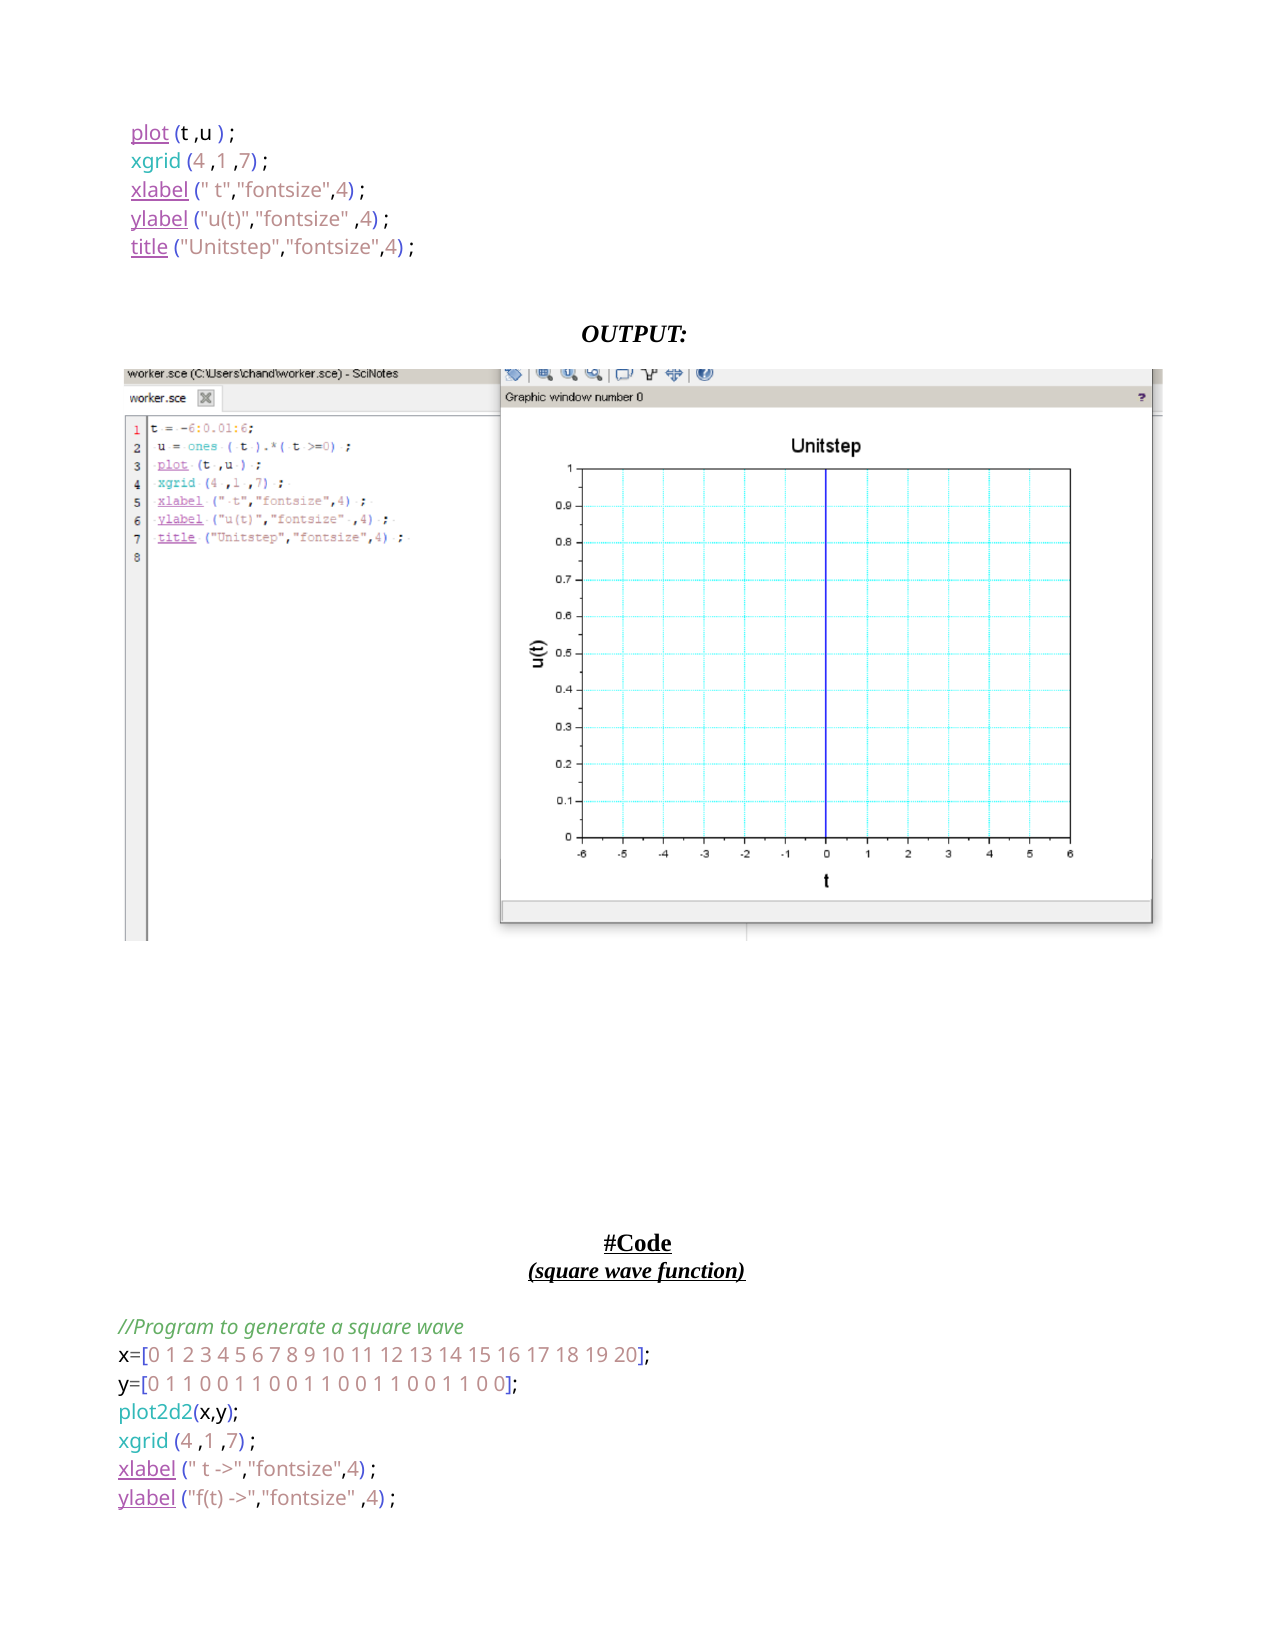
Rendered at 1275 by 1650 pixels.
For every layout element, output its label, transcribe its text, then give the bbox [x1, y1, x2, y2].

text y=[0 1 1 0 0 1 1 0 0 1 1 0 0 1 1 0 0 1 1 0 0]; [118, 1369, 1157, 1397]
text OUTPUT: [118, 319, 1157, 348]
text plot (t ,u ) ; [118, 118, 1157, 147]
text title ("Unitstep","fontsize",4) ; [118, 232, 1157, 261]
text //Program to generate a square wave [118, 1312, 1157, 1340]
text ylabel ("f(t) ->","fontsize" ,4) ; [118, 1483, 1157, 1511]
text xlabel (" t","fontsize",4) ; [118, 175, 1157, 204]
text x=[0 1 2 3 4 5 6 7 8 9 10 11 12 13 14 15 16 17 18 19 20]; [118, 1340, 1157, 1369]
text xgrid (4 ,1 ,7) ; [118, 147, 1157, 175]
text ylabel ("u(t)","fontsize" ,4) ; [118, 204, 1157, 232]
text plot2d2(x,y); [118, 1397, 1157, 1426]
text (square wave function) [118, 1257, 1157, 1283]
picture [123, 369, 1163, 941]
text xlabel (" t ->","fontsize",4) ; [118, 1454, 1157, 1483]
text xgrid (4 ,1 ,7) ; [118, 1426, 1157, 1454]
text #Code [118, 1228, 1157, 1257]
